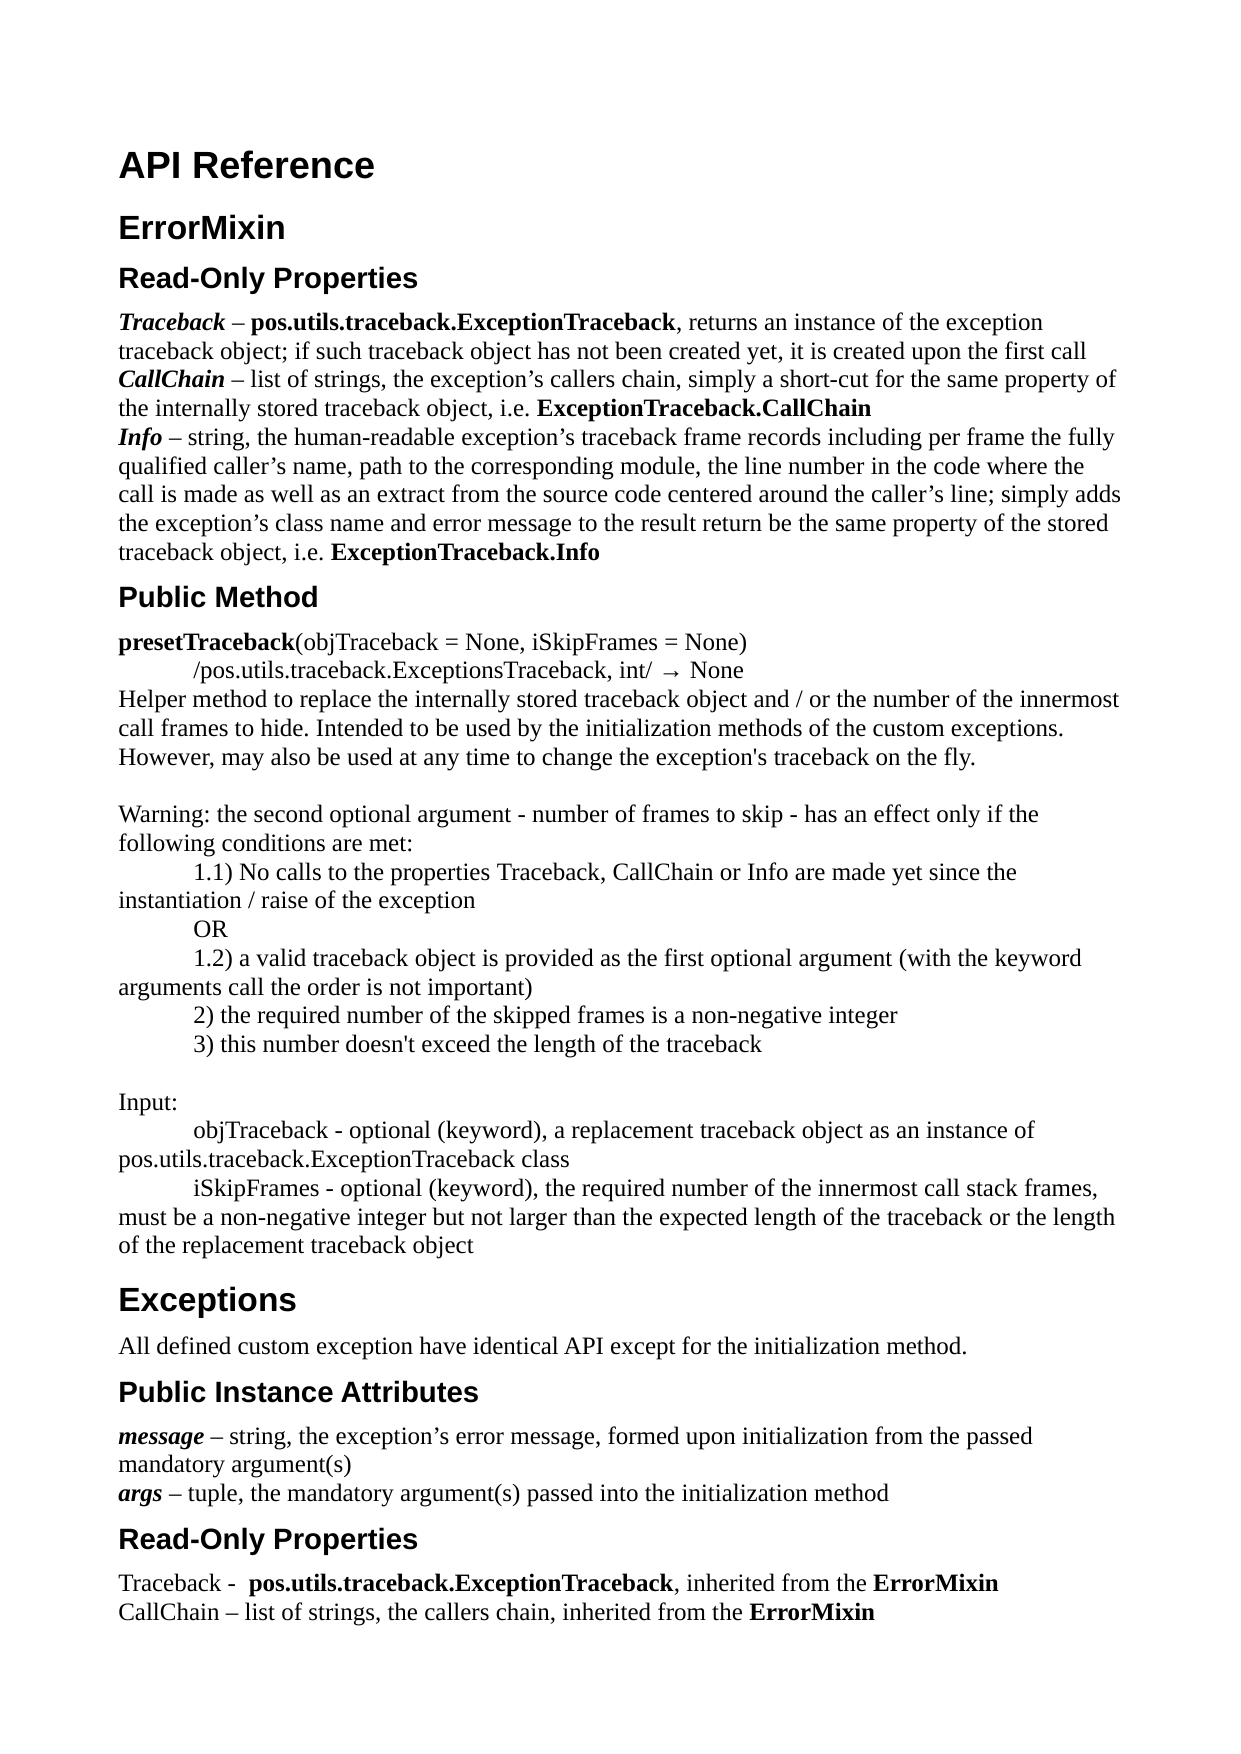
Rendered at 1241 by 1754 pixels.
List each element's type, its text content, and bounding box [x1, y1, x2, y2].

text Traceback - pos.utils.traceback.ExceptionTraceback, inherited from the ErrorMixin [118, 1568, 1122, 1597]
text Input: [118, 1087, 1122, 1115]
text Info – string, the human-readable exception’s traceback frame records including per frame the fully qualified caller’s name, path to the corresponding module, the line number in the code where the call is made as well as an extract from the source code centered around the caller’s line; simply adds the exception’s class name and error message to the result return be the same property of the stored traceback object, i.e. ExceptionTraceback.Info [118, 422, 1122, 566]
text presetTraceback(objTraceback = None, iSkipFrames = None) [118, 627, 1122, 655]
subtitle Public Instance Attributes [118, 1374, 1122, 1408]
text /pos.utils.traceback.ExceptionsTraceback, int/ → None [118, 655, 1122, 684]
subtitle Read-Only Properties [118, 261, 1122, 294]
text All defined custom exception have identical API except for the initialization method. [118, 1331, 1122, 1360]
text 2) the required number of the skipped frames is a non-negative integer [118, 1000, 1122, 1029]
subtitle Read-Only Properties [118, 1522, 1122, 1555]
text 1.1) No calls to the properties Traceback, CallChain or Info are made yet since the instantiation / raise of the exception [118, 857, 1122, 914]
text iSkipFrames - optional (keyword), the required number of the innermost call stack frames, must be a non-negative integer but not larger than the expected length of the traceback or the length of the replacement traceback object [118, 1173, 1122, 1259]
text objTraceback - optional (keyword), a replacement traceback object as an instance of pos.utils.traceback.ExceptionTraceback class [118, 1115, 1122, 1173]
text 3) this number doesn't exceed the length of the traceback [118, 1029, 1122, 1058]
text CallChain – list of strings, the exception’s callers chain, simply a short-cut for the same property of the internally stored traceback object, i.e. ExceptionTraceback.CallChain [118, 364, 1122, 422]
text message – string, the exception’s error message, formed upon initialization from the passed mandatory argument(s) [118, 1421, 1122, 1478]
subtitle Public Method [118, 580, 1122, 614]
subtitle Exceptions [118, 1280, 1122, 1319]
subtitle API Reference [118, 143, 1122, 187]
text args – tuple, the mandatory argument(s) passed into the initialization method [118, 1478, 1122, 1507]
text 1.2) a valid traceback object is provided as the first optional argument (with the keyword arguments call the order is not important) [118, 943, 1122, 1000]
text Helper method to replace the internally stored traceback object and / or the number of the innermost call frames to hide. Intended to be used by the initialization methods of the custom exceptions. However, may also be used at any time to change the exception's traceback on the fly. [118, 684, 1122, 770]
text OR [118, 914, 1122, 943]
text CallChain – list of strings, the callers chain, inherited from the ErrorMixin [118, 1597, 1122, 1625]
subtitle ErrorMixin [118, 208, 1122, 246]
text Traceback – pos.utils.traceback.ExceptionTraceback, returns an instance of the exception traceback object; if such traceback object has not been created yet, it is created upon the first call [118, 307, 1122, 364]
text Warning: the second optional argument - number of frames to skip - has an effect only if the following conditions are met: [118, 799, 1122, 857]
